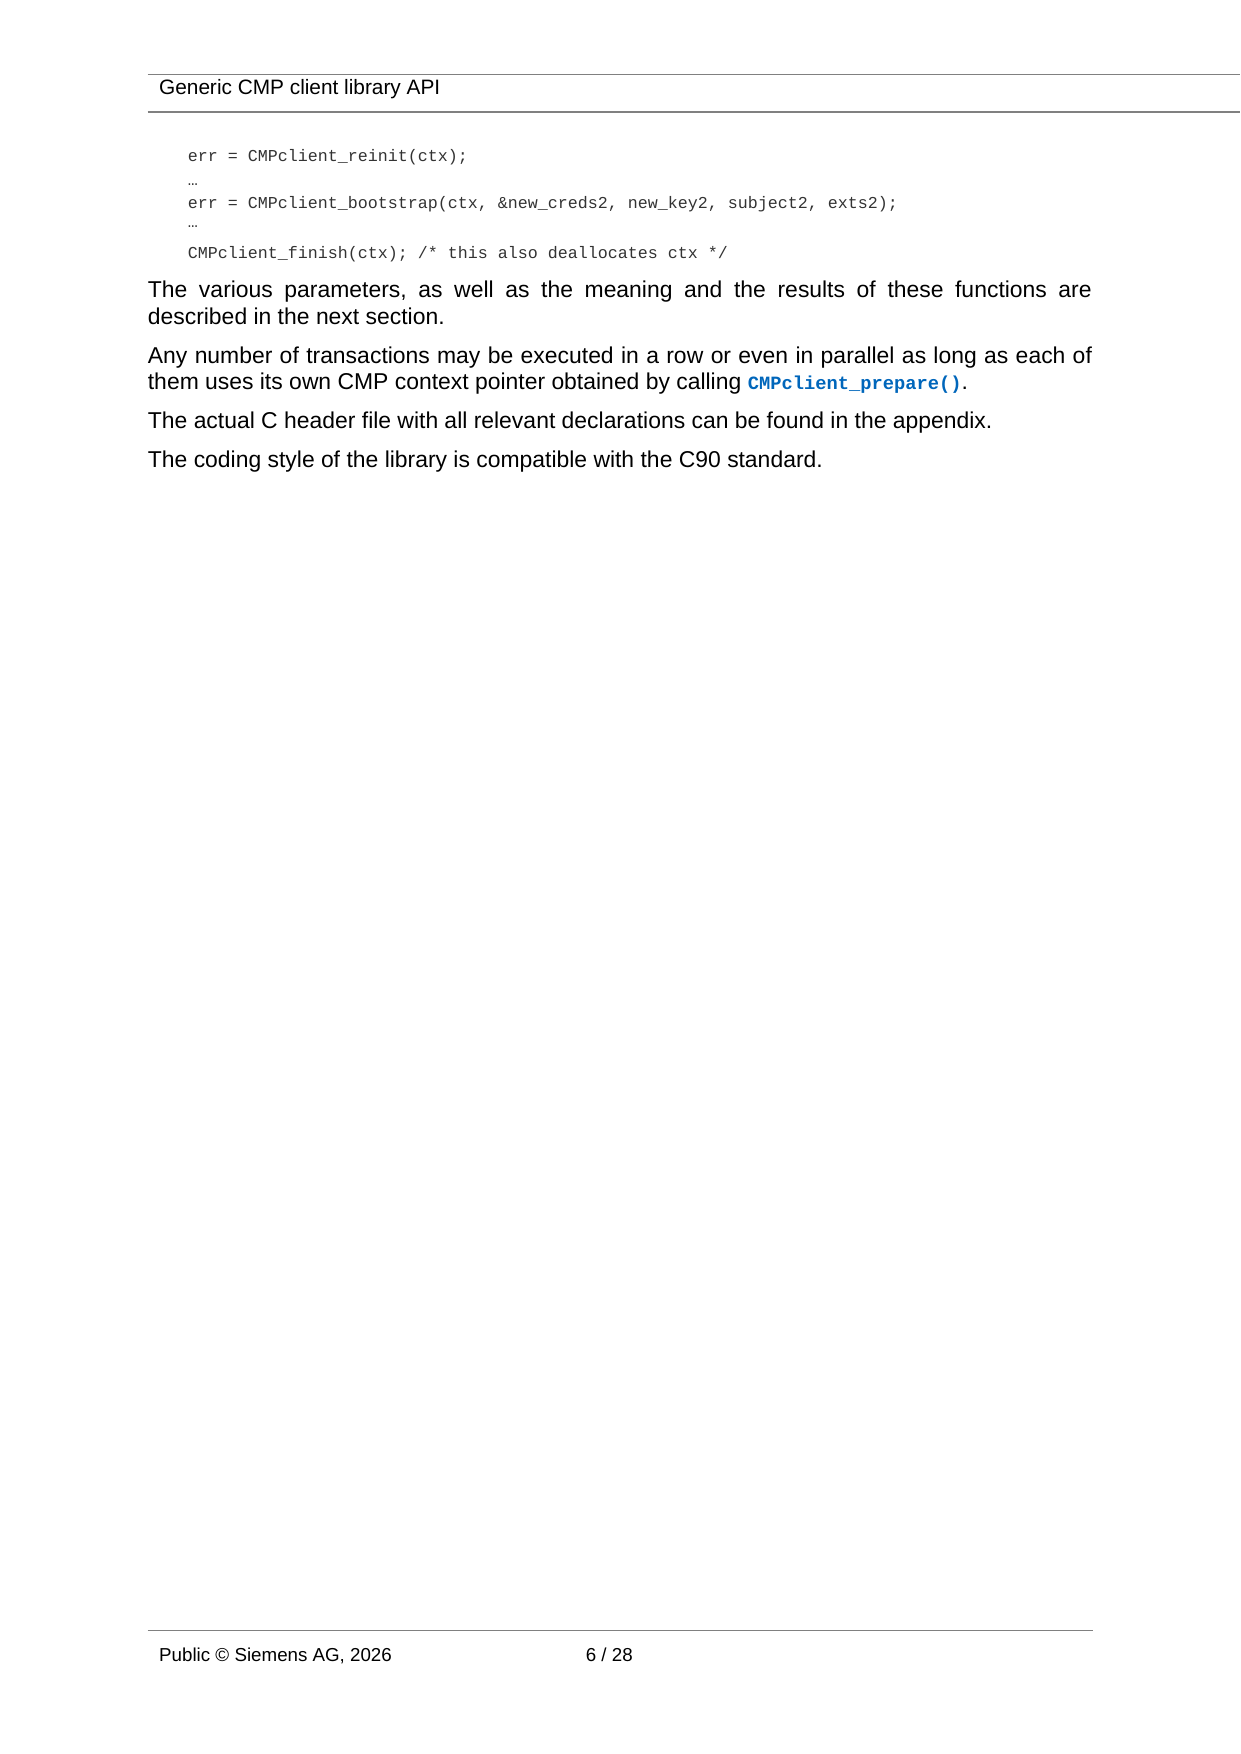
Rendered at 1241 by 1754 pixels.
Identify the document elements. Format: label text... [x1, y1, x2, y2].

text err = CMPclient_reinit(ctx); [148, 148, 1092, 167]
text The various parameters, as well as the meaning and the results of these functions are described in the next section. [148, 276, 1092, 329]
text … [148, 171, 1092, 190]
text err = CMPclient_bootstrap(ctx, &new_creds2, new_key2, subject2, exts2); … [148, 195, 1092, 232]
text CMPclient_finish(ctx); /* this also deallocates ctx */ [148, 245, 1092, 264]
text Any number of transactions may be executed in a row or even in parallel as long as each of them uses its own CMP context pointer obtained by calling CMPclient_prepare(). [148, 342, 1092, 395]
text The actual C header file with all relevant declarations can be found in the appendix. [148, 407, 1092, 434]
text The coding style of the library is compatible with the C90 standard. [148, 446, 1092, 473]
